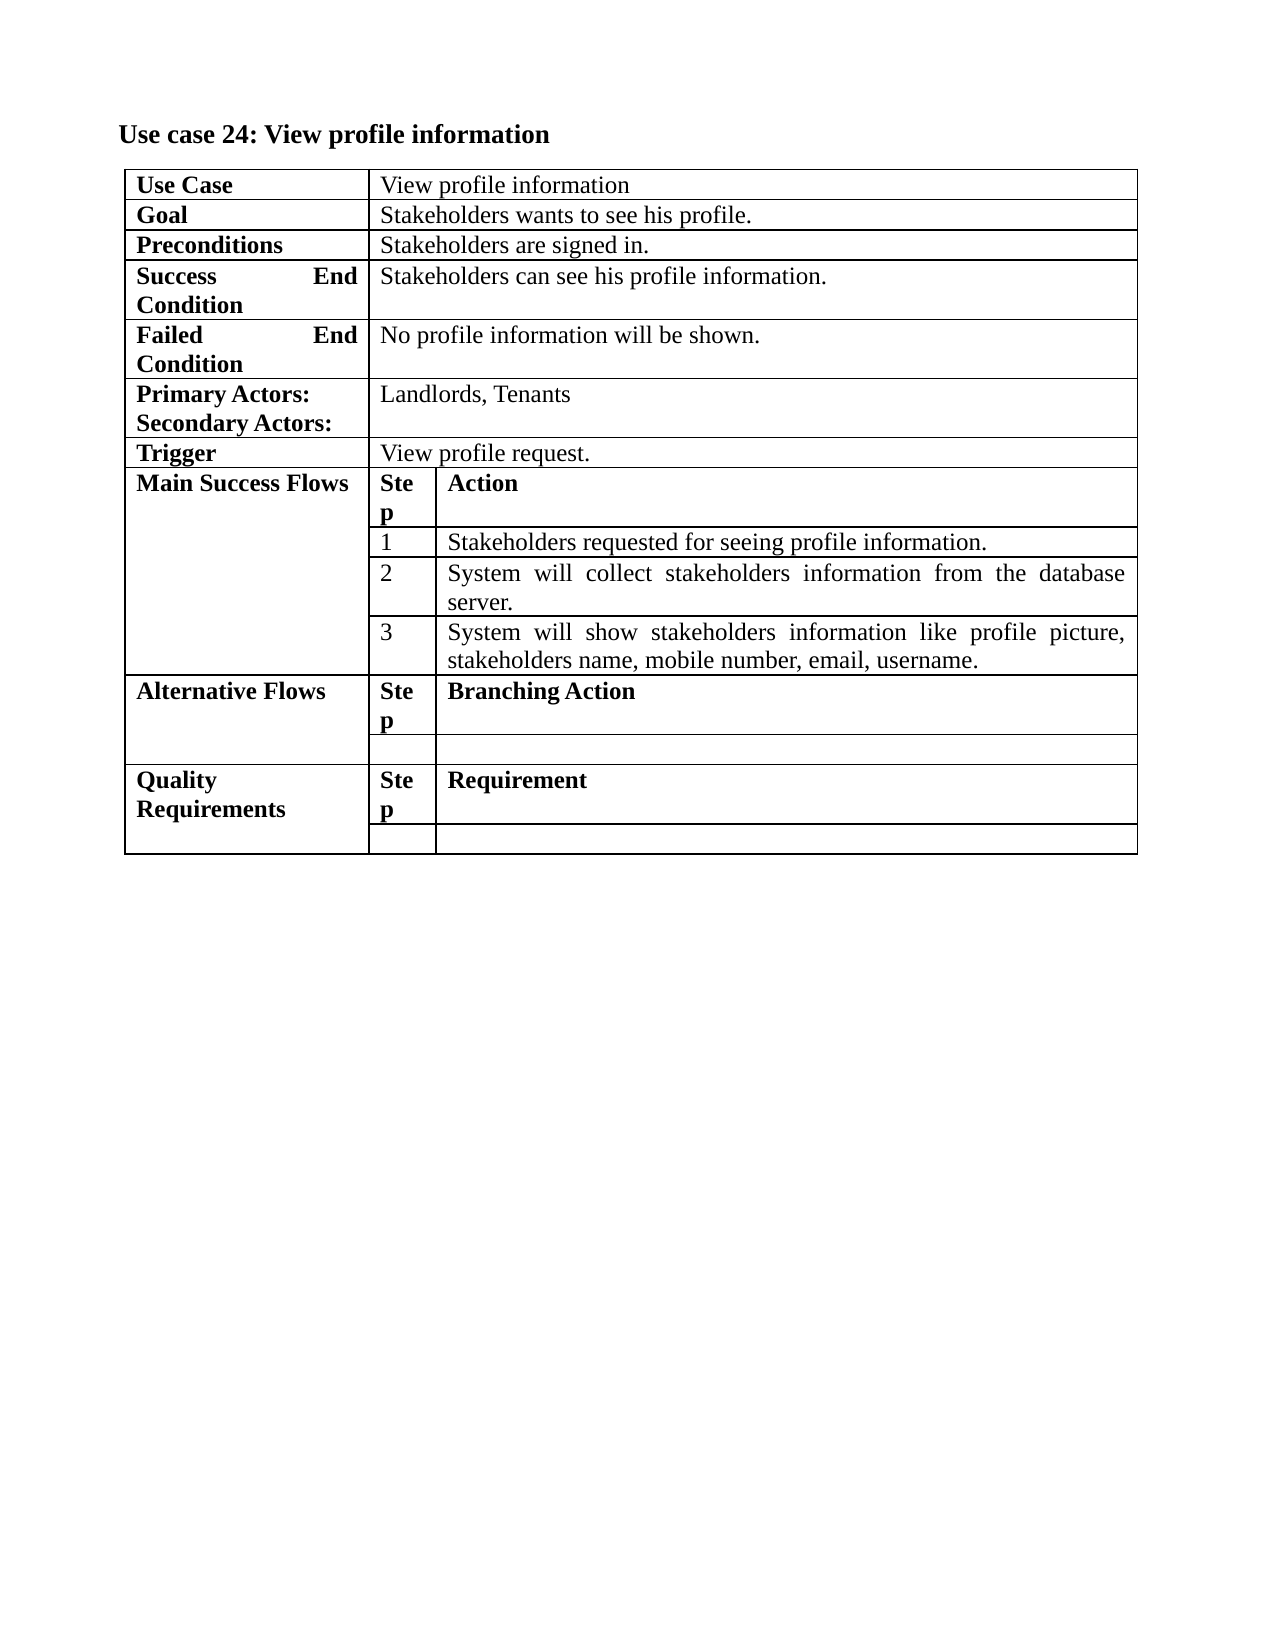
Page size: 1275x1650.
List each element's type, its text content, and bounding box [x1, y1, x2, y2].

table_cell Stakeholders are signed in. [370, 231, 1137, 259]
table_cell [437, 825, 1137, 853]
table_cell Alternative Flows [126, 676, 368, 764]
table_cell Success End Condition [126, 261, 368, 318]
table_cell Action [437, 468, 1137, 526]
table_cell Primary Actors: Secondary Actors: [126, 379, 368, 437]
table_cell Branching Action [437, 676, 1137, 733]
table_cell Stakeholders wants to see his profile. [370, 200, 1137, 229]
table_cell Requirement [437, 765, 1137, 823]
table_cell System will show stakeholders information like profile picture, stakeholders name, mobile number, email, username. [437, 617, 1137, 674]
table_cell Failed End Condition [126, 320, 368, 377]
table_cell [437, 735, 1137, 764]
table_cell Step [370, 676, 435, 733]
table_cell Quality Requirements [126, 765, 368, 853]
table_cell Stakeholders can see his profile information. [370, 261, 1137, 318]
table_cell Landlords, Tenants [370, 379, 1137, 437]
table_cell Main Success Flows [126, 468, 368, 674]
table_cell 3 [370, 617, 435, 674]
table_cell 1 [370, 528, 435, 556]
table_cell [370, 735, 435, 764]
table_header Use Case [126, 170, 368, 199]
table_cell [370, 825, 435, 853]
table_cell Trigger [126, 438, 368, 467]
table_cell Stakeholders requested for seeing profile information. [437, 528, 1137, 556]
table_cell System will collect stakeholders information from the database server. [437, 558, 1137, 615]
table_cell Step [370, 765, 435, 823]
table_cell Goal [126, 200, 368, 229]
table_cell Step [370, 468, 435, 526]
table_cell View profile request. [370, 438, 1137, 467]
table_cell Preconditions [126, 231, 368, 259]
table_cell 2 [370, 558, 435, 615]
text Use case 24: View profile information [118, 118, 1157, 149]
table_cell No profile information will be shown. [370, 320, 1137, 377]
table_header View profile information [370, 170, 1137, 199]
